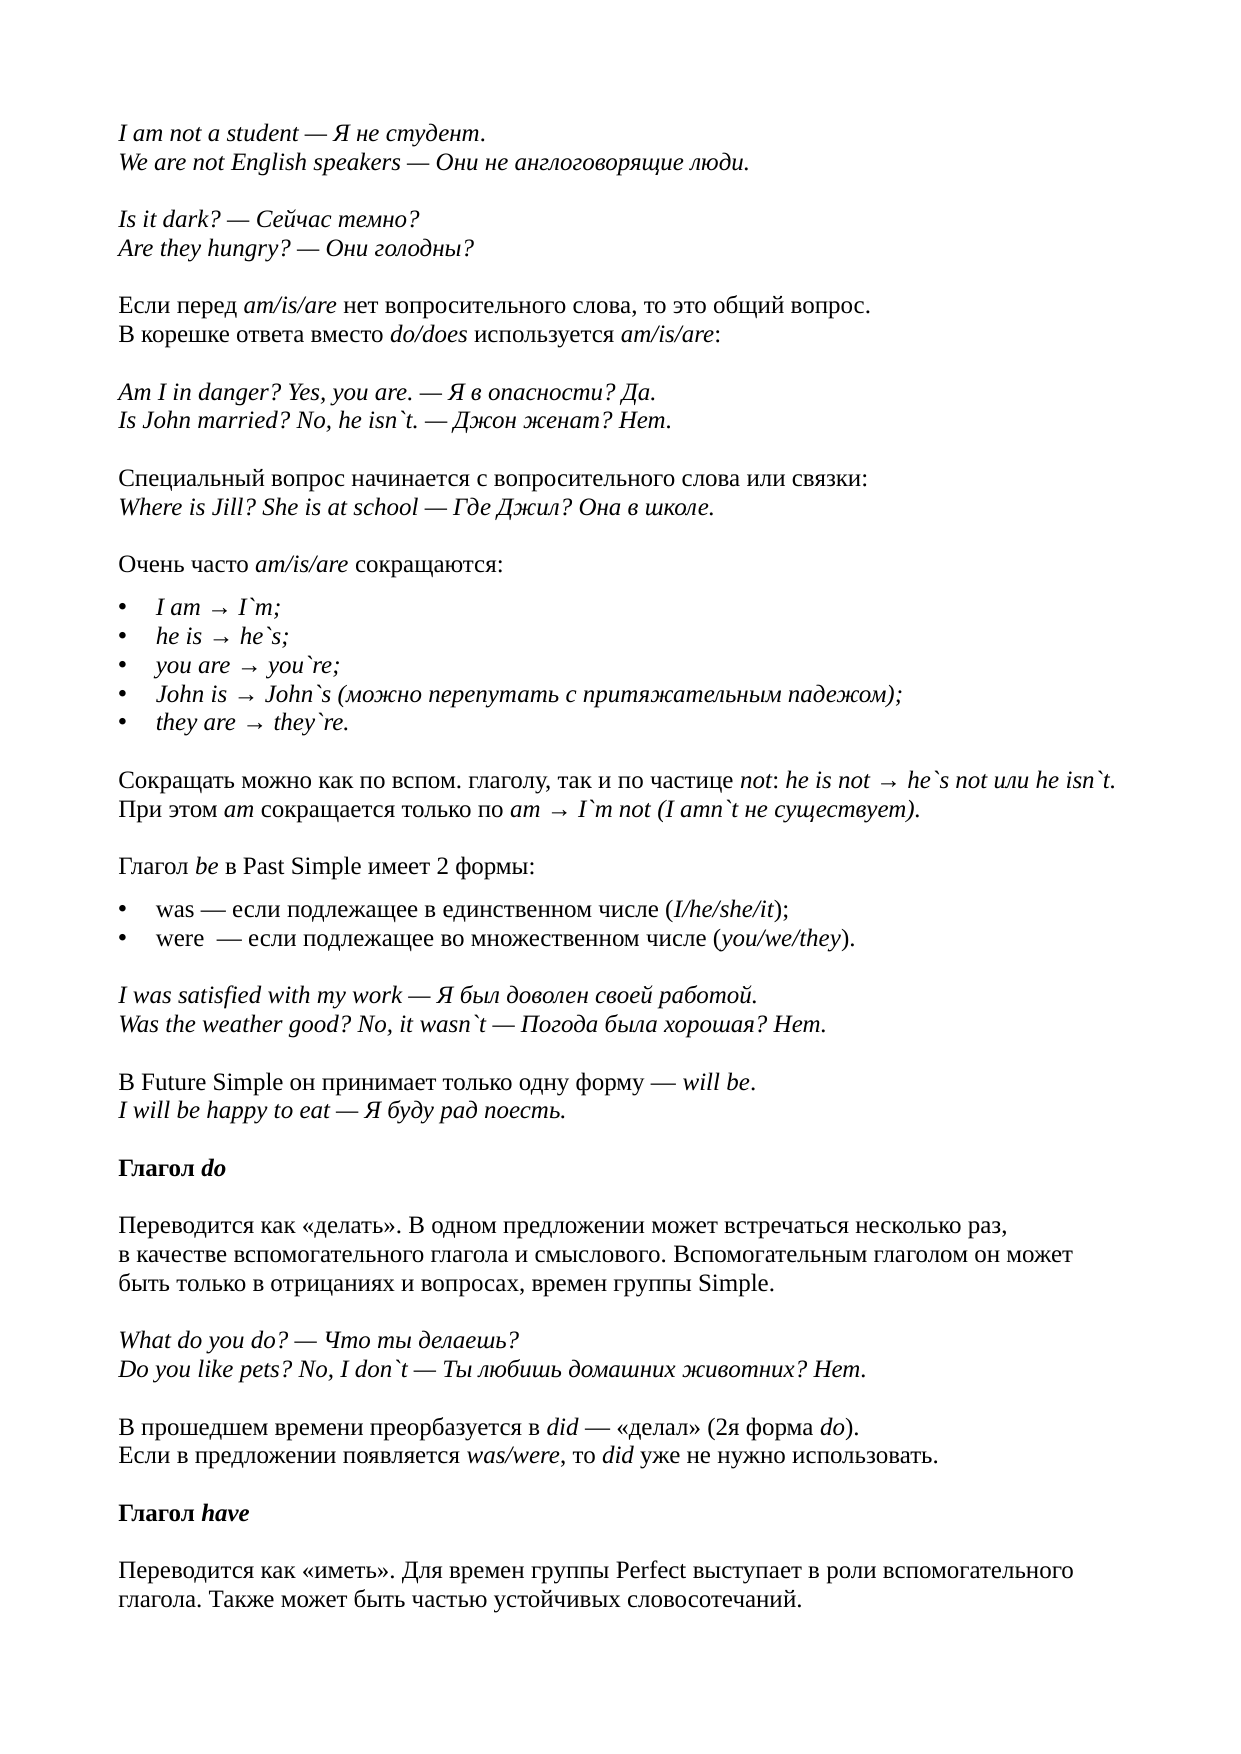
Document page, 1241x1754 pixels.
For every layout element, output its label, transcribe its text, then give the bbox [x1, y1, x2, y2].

list were — если подлежащее во множественном числе (you/we/they). [118, 923, 1122, 952]
text Очень часто am/is/are сокращаются: [118, 549, 1122, 578]
text Глагол be в Past Simple имеет 2 формы: [118, 851, 1122, 880]
text Переводится как «иметь». Для времен группы Perfect выступает в роли вспомогательного глагола. Также может быть частью устойчивых словосотечаний. [118, 1556, 1122, 1613]
text В корешке ответа вместо do/does используется am/is/are: [118, 319, 1122, 348]
text Переводится как «делать». В одном предложении может встречаться несколько раз, [118, 1211, 1122, 1239]
text I was satisfied with my work — Я был доволен своей работой. [118, 981, 1122, 1009]
text Is it dark? — Сейчас темно? [118, 204, 1122, 233]
text Do you like pets? No, I don`t — Ты любишь домашних животних? Нет. [118, 1354, 1122, 1383]
list John is → John`s (можно перепутать с притяжательным падежом); [118, 679, 1122, 707]
text В прошедшем времени преорбазуется в did — «делал» (2я форма do). [118, 1412, 1122, 1441]
text При этом am сокращается только по am → I`m not (I amn`t не существует). [118, 794, 1122, 822]
text Where is Jill? She is at school — Где Джил? Она в школе. [118, 492, 1122, 521]
list he is → he`s; [118, 621, 1122, 650]
text Is John married? No, he isn`t. — Джон женат? Нет. [118, 406, 1122, 434]
list you are → you`re; [118, 650, 1122, 679]
text Глагол have [118, 1498, 1122, 1527]
text Если перед am/is/are нет вопросительного слова, то это общий вопрос. [118, 291, 1122, 319]
list they are → they`re. [118, 707, 1122, 736]
text в качестве вспомогательного глагола и смыслового. Вспомогательным глаголом он может быть только в отрицаниях и вопросах, времен группы Simple. [118, 1239, 1122, 1297]
text Was the weather good? No, it wasn`t — Погода была хорошая? Нет. [118, 1009, 1122, 1038]
text Am I in danger? Yes, you are. — Я в опасности? Да. [118, 377, 1122, 406]
text Глагол do [118, 1153, 1122, 1182]
text I will be happy to eat — Я буду рад поесть. [118, 1096, 1122, 1124]
text Сокращать можно как по вспом. глаголу, так и по частице not: he is not → he`s not или he isn`t. [118, 765, 1122, 794]
text We are not English speakers — Они не англоговорящие люди. [118, 147, 1122, 176]
list was — если подлежащее в единственном числе (I/he/she/it); [118, 894, 1122, 923]
text В Future Simple он принимает только одну форму — will be. [118, 1067, 1122, 1096]
text Если в предложении появляется was/were, то did уже не нужно использовать. [118, 1441, 1122, 1469]
text Специальный вопрос начинается с вопросительного слова или связки: [118, 463, 1122, 492]
text I am not a student — Я не студент. [118, 118, 1122, 147]
text Are they hungry? — Они голодны? [118, 233, 1122, 262]
list I am → I`m; [118, 592, 1122, 621]
text What do you do? — Что ты делаешь? [118, 1326, 1122, 1354]
